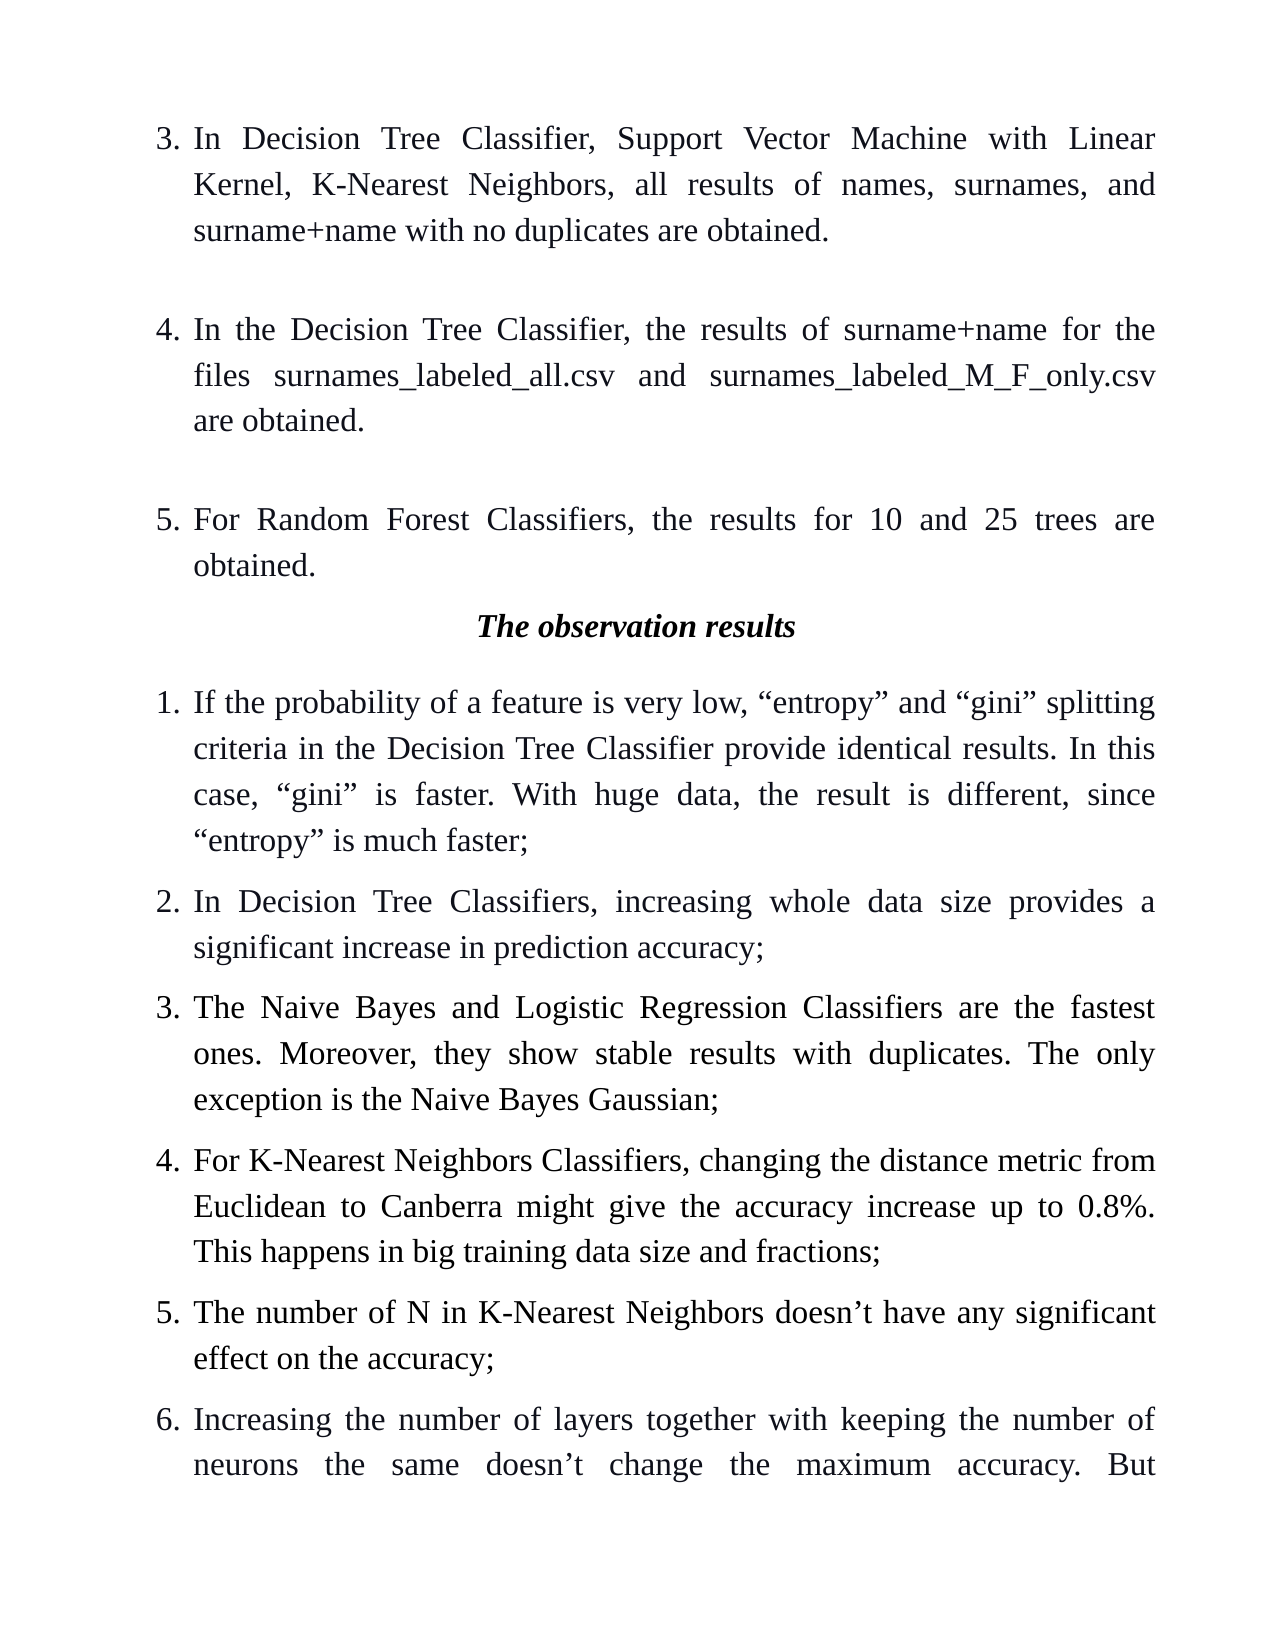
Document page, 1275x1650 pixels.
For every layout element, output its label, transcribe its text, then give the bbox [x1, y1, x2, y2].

list The Naive Bayes and Logistic Regression Classifiers are the fastest ones. Moreover, they show stable results with duplicates. The only exception is the Naive Bayes Gaussian; [156, 987, 1157, 1118]
list Increasing the number of layers together with keeping the number of neurons the same doesn’t change the maximum accuracy. But [156, 1399, 1157, 1483]
text The observation results [118, 606, 1157, 644]
list The number of N in K-Nearest Neighbors doesn’t have any significant effect on the accuracy; [156, 1292, 1157, 1377]
list For K-Nearest Neighbors Classifiers, changing the distance metric from Euclidean to Canberra might give the accuracy increase up to 0.8%. This happens in big training data size and fractions; [156, 1140, 1157, 1270]
list In Decision Tree Classifier, Support Vector Machine with Linear Kernel, K-Nearest Neighbors, all results of names, surnames, and surname+name with no duplicates are obtained. [156, 118, 1157, 248]
list If the probability of a feature is very low, “entropy” and “gini” splitting criteria in the Decision Tree Classifier provide identical results. In this case, “gini” is faster. With huge data, the result is different, since “entropy” is much faster; [156, 683, 1157, 859]
list In Decision Tree Classifiers, increasing whole data size provides a significant increase in prediction accuracy; [156, 881, 1157, 965]
list In the Decision Tree Classifier, the results of surname+name for the files surnames_labeled_all.csv and surnames_labeled_M_F_only.csv are obtained. [156, 309, 1157, 439]
list For Random Forest Classifiers, the results for 10 and 25 trees are obtained. [156, 499, 1157, 584]
